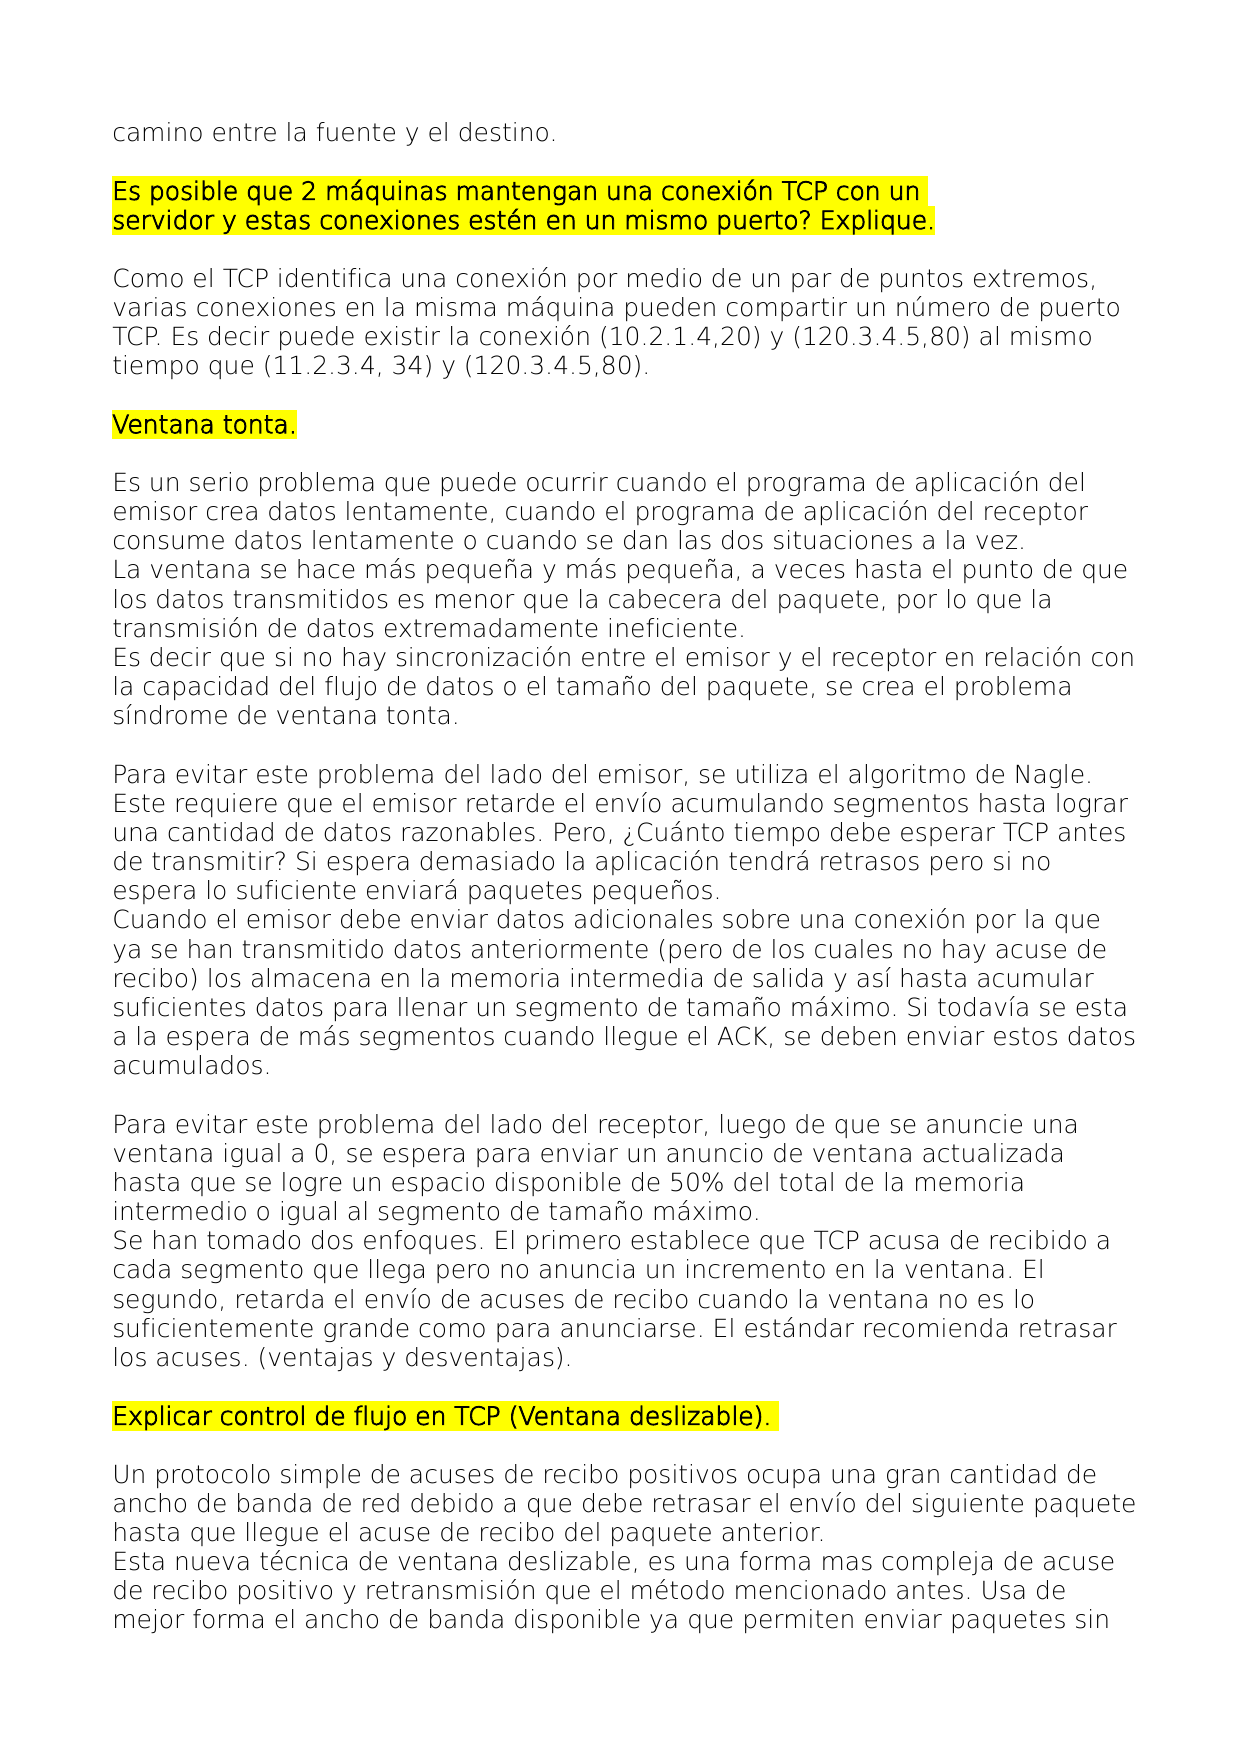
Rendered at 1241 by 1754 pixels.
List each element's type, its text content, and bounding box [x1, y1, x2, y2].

text Para evitar este problema del lado del emisor, se utiliza el algoritmo de Nagle. Este requiere que el emisor retarde el envío acumulando segmentos hasta lograr una cantidad de datos razonables. Pero, ¿Cuánto tiempo debe esperar TCP antes de transmitir? Si espera demasiado la aplicación tendrá retrasos pero si no espera lo suficiente enviará paquetes pequeños. [112, 760, 1137, 906]
text Cuando el emisor debe enviar datos adicionales sobre una conexión por la que ya se han transmitido datos anteriormente (pero de los cuales no hay acuse de recibo) los almacena en la memoria intermedia de salida y así hasta acumular suficientes datos para llenar un segmento de tamaño máximo. Si todavía se esta a la espera de más segmentos cuando llegue el ACK, se deben enviar estos datos acumulados. [112, 906, 1137, 1081]
text Ventana tonta. [112, 410, 1137, 439]
text Como el TCP identifica una conexión por medio de un par de puntos extremos, varias conexiones en la misma máquina pueden compartir un número de puerto TCP. Es decir puede existir la conexión (10.2.1.4,20) y (120.3.4.5,80) al mismo tiempo que (11.2.3.4, 34) y (120.3.4.5,80). [112, 264, 1137, 381]
text camino entre la fuente y el destino. [112, 118, 1137, 147]
text Es decir que si no hay sincronización entre el emisor y el receptor en relación con la capacidad del flujo de datos o el tamaño del paquete, se crea el problema síndrome de ventana tonta. [112, 643, 1137, 731]
text Explicar control de flujo en TCP (Ventana deslizable). [112, 1401, 1137, 1431]
text Es posible que 2 máquinas mantengan una conexión TCP con un [112, 176, 1137, 206]
text Se han tomado dos enfoques. El primero establece que TCP acusa de recibido a cada segmento que llega pero no anuncia un incremento en la ventana. El segundo, retarda el envío de acuses de recibo cuando la ventana no es lo suficientemente grande como para anunciarse. El estándar recomienda retrasar los acuses. (ventajas y desventajas). [112, 1226, 1137, 1372]
text servidor y estas conexiones estén en un mismo puerto? Explique. [112, 206, 1137, 235]
text Para evitar este problema del lado del receptor, luego de que se anuncie una ventana igual a 0, se espera para enviar un anuncio de ventana actualizada hasta que se logre un espacio disponible de 50% del total de la memoria intermedio o igual al segmento de tamaño máximo. [112, 1110, 1137, 1226]
text Es un serio problema que puede ocurrir cuando el programa de aplicación del emisor crea datos lentamente, cuando el programa de aplicación del receptor consume datos lentamente o cuando se dan las dos situaciones a la vez. [112, 468, 1137, 556]
text La ventana se hace más pequeña y más pequeña, a veces hasta el punto de que los datos transmitidos es menor que la cabecera del paquete, por lo que la transmisión de datos extremadamente ineficiente. [112, 556, 1137, 643]
text Un protocolo simple de acuses de recibo positivos ocupa una gran cantidad de ancho de banda de red debido a que debe retrasar el envío del siguiente paquete hasta que llegue el acuse de recibo del paquete anterior. [112, 1460, 1137, 1547]
text Esta nueva técnica de ventana deslizable, es una forma mas compleja de acuse de recibo positivo y retransmisión que el método mencionado antes. Usa de mejor forma el ancho de banda disponible ya que permiten enviar paquetes sin [112, 1547, 1137, 1635]
